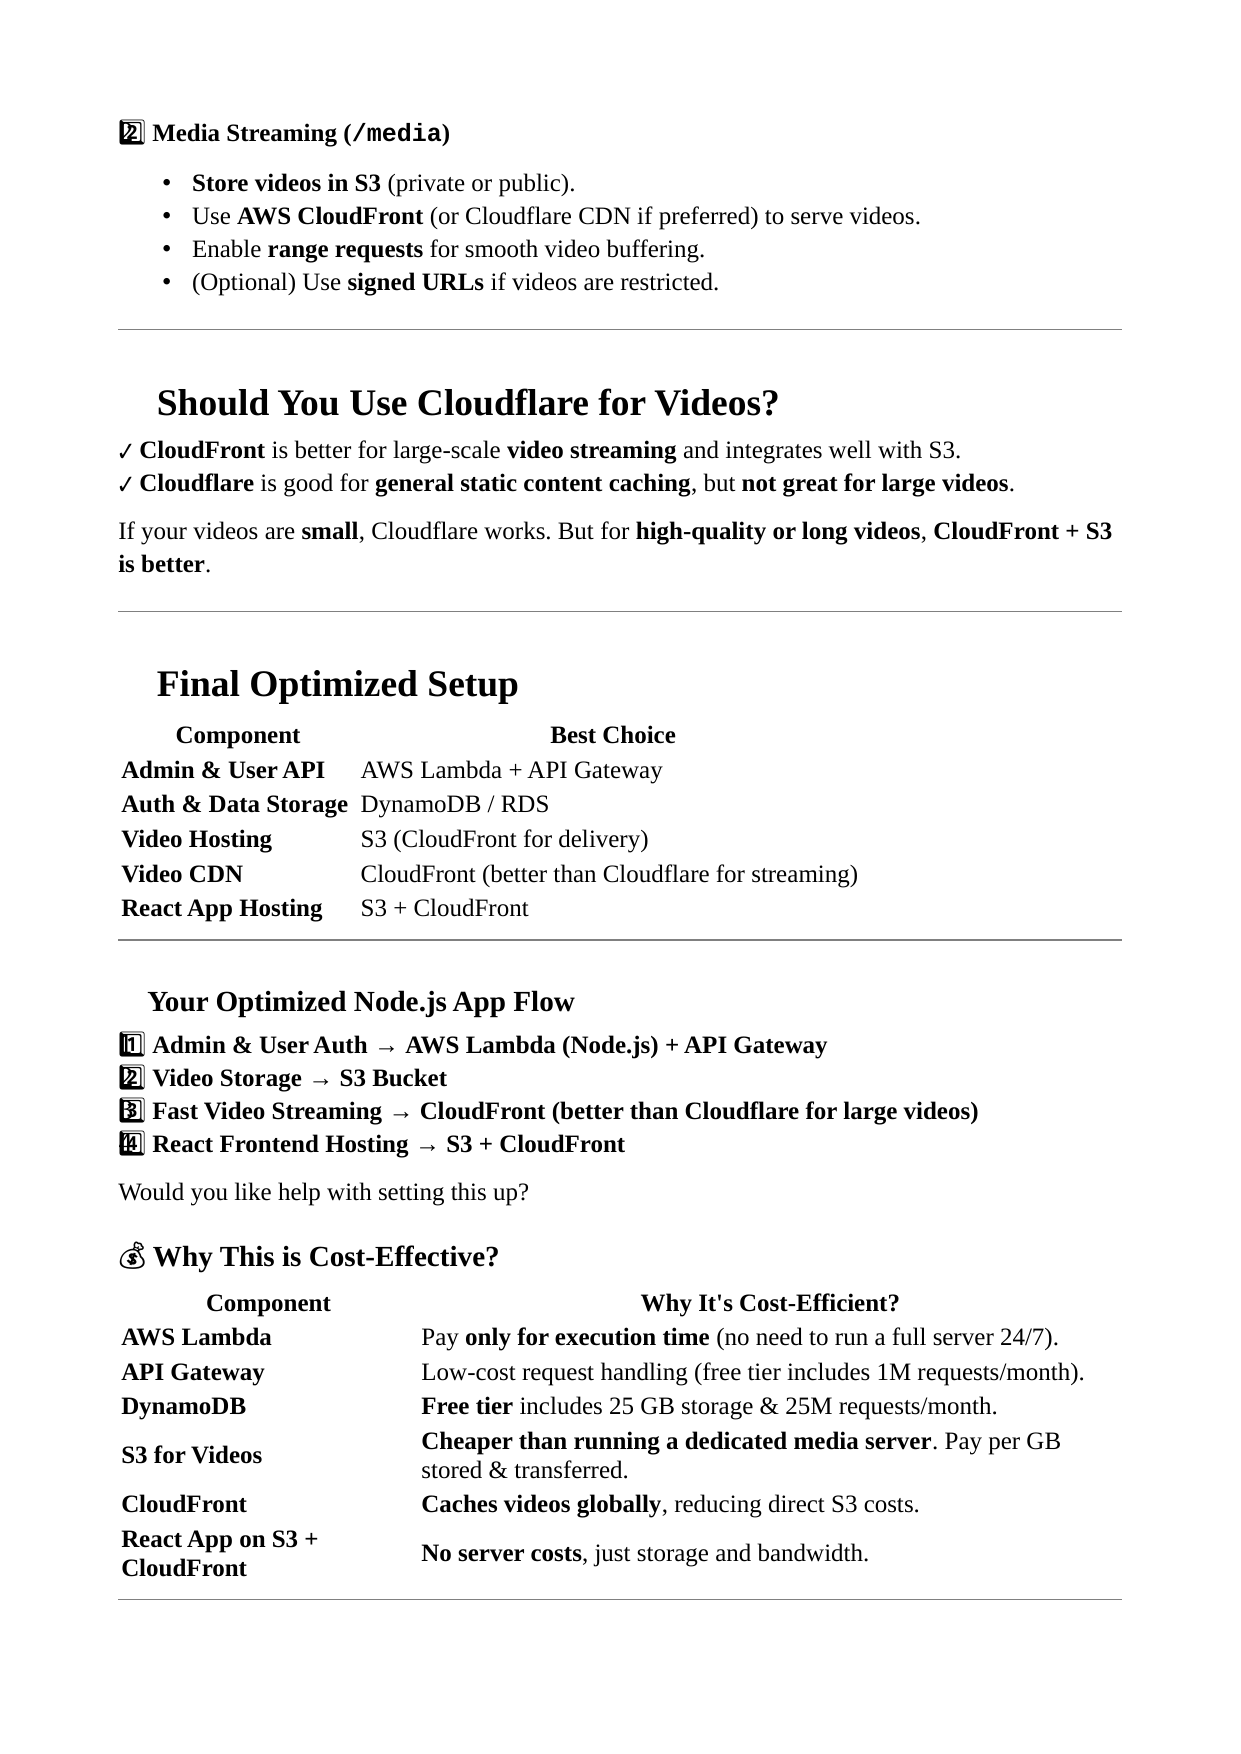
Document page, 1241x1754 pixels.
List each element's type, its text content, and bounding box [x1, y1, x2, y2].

list Enable range requests for smooth video buffering. [162, 234, 1122, 263]
subtitle 🔹 Final Optimized Setup [118, 662, 1122, 705]
table_cell CloudFront (better than Cloudflare for streaming) [358, 856, 868, 890]
table_cell S3 (CloudFront for delivery) [358, 821, 868, 856]
table_header Component [118, 1285, 418, 1319]
table_cell CloudFront [118, 1486, 418, 1521]
text 1️⃣ Admin & User Auth → AWS Lambda (Node.js) + API Gateway 2️⃣ Video Storage → S3 Bucket 3️⃣ Fast Video Streaming → CloudFront (better than Cloudflare for large videos) 4️⃣ React Frontend Hosting → S3 + CloudFront [118, 1030, 1122, 1158]
table_cell S3 for Videos [118, 1423, 418, 1486]
table_cell No server costs, just storage and bandwidth. [418, 1521, 1122, 1584]
table_cell Video CDN [118, 856, 357, 890]
list (Optional) Use signed URLs if videos are restricted. [162, 267, 1122, 296]
table_cell Caches videos globally, reducing direct S3 costs. [418, 1486, 1122, 1521]
table_cell DynamoDB [118, 1389, 418, 1423]
table_header Component [118, 718, 357, 752]
table_cell React App on S3 + CloudFront [118, 1521, 418, 1584]
table_cell Admin & User API [118, 752, 357, 787]
list Store videos in S3 (private or public). [162, 168, 1122, 197]
subtitle 🚀 Your Optimized Node.js App Flow [118, 984, 1122, 1017]
table_cell Cheaper than running a dedicated media server. Pay per GB stored & transferred. [418, 1423, 1122, 1486]
table_cell API Gateway [118, 1354, 418, 1388]
text ✔ CloudFront is better for large-scale video streaming and integrates well with S3. ✔ Cloudflare is good for general static content caching, but not great for large videos. [118, 436, 1122, 497]
table_cell AWS Lambda [118, 1319, 418, 1354]
table_cell Pay only for execution time (no need to run a full server 24/7). [418, 1319, 1122, 1354]
table_cell Free tier includes 25 GB storage & 25M requests/month. [418, 1389, 1122, 1423]
table_cell Low-cost request handling (free tier includes 1M requests/month). [418, 1354, 1122, 1388]
table_header Best Choice [358, 718, 868, 752]
table_header Why It's Cost-Efficient? [418, 1285, 1122, 1319]
text If your videos are small, Cloudflare works. But for high-quality or long videos, CloudFront + S3 is better. [118, 516, 1122, 578]
subtitle 💰 Why This is Cost-Effective? [118, 1239, 1122, 1272]
text Would you like help with setting this up? 🚀 [118, 1177, 1122, 1205]
subtitle 🔹 Should You Use Cloudflare for Videos? [118, 380, 1122, 423]
table_cell S3 + CloudFront [358, 890, 868, 925]
table_cell DynamoDB / RDS [358, 787, 868, 821]
list Use AWS CloudFront (or Cloudflare CDN if preferred) to serve videos. [162, 201, 1122, 230]
table_cell Auth & Data Storage [118, 787, 357, 821]
table_cell React App Hosting [118, 890, 357, 925]
text 2️⃣ Media Streaming (/media) [118, 118, 1122, 149]
table_cell AWS Lambda + API Gateway [358, 752, 868, 787]
table_cell Video Hosting [118, 821, 357, 856]
